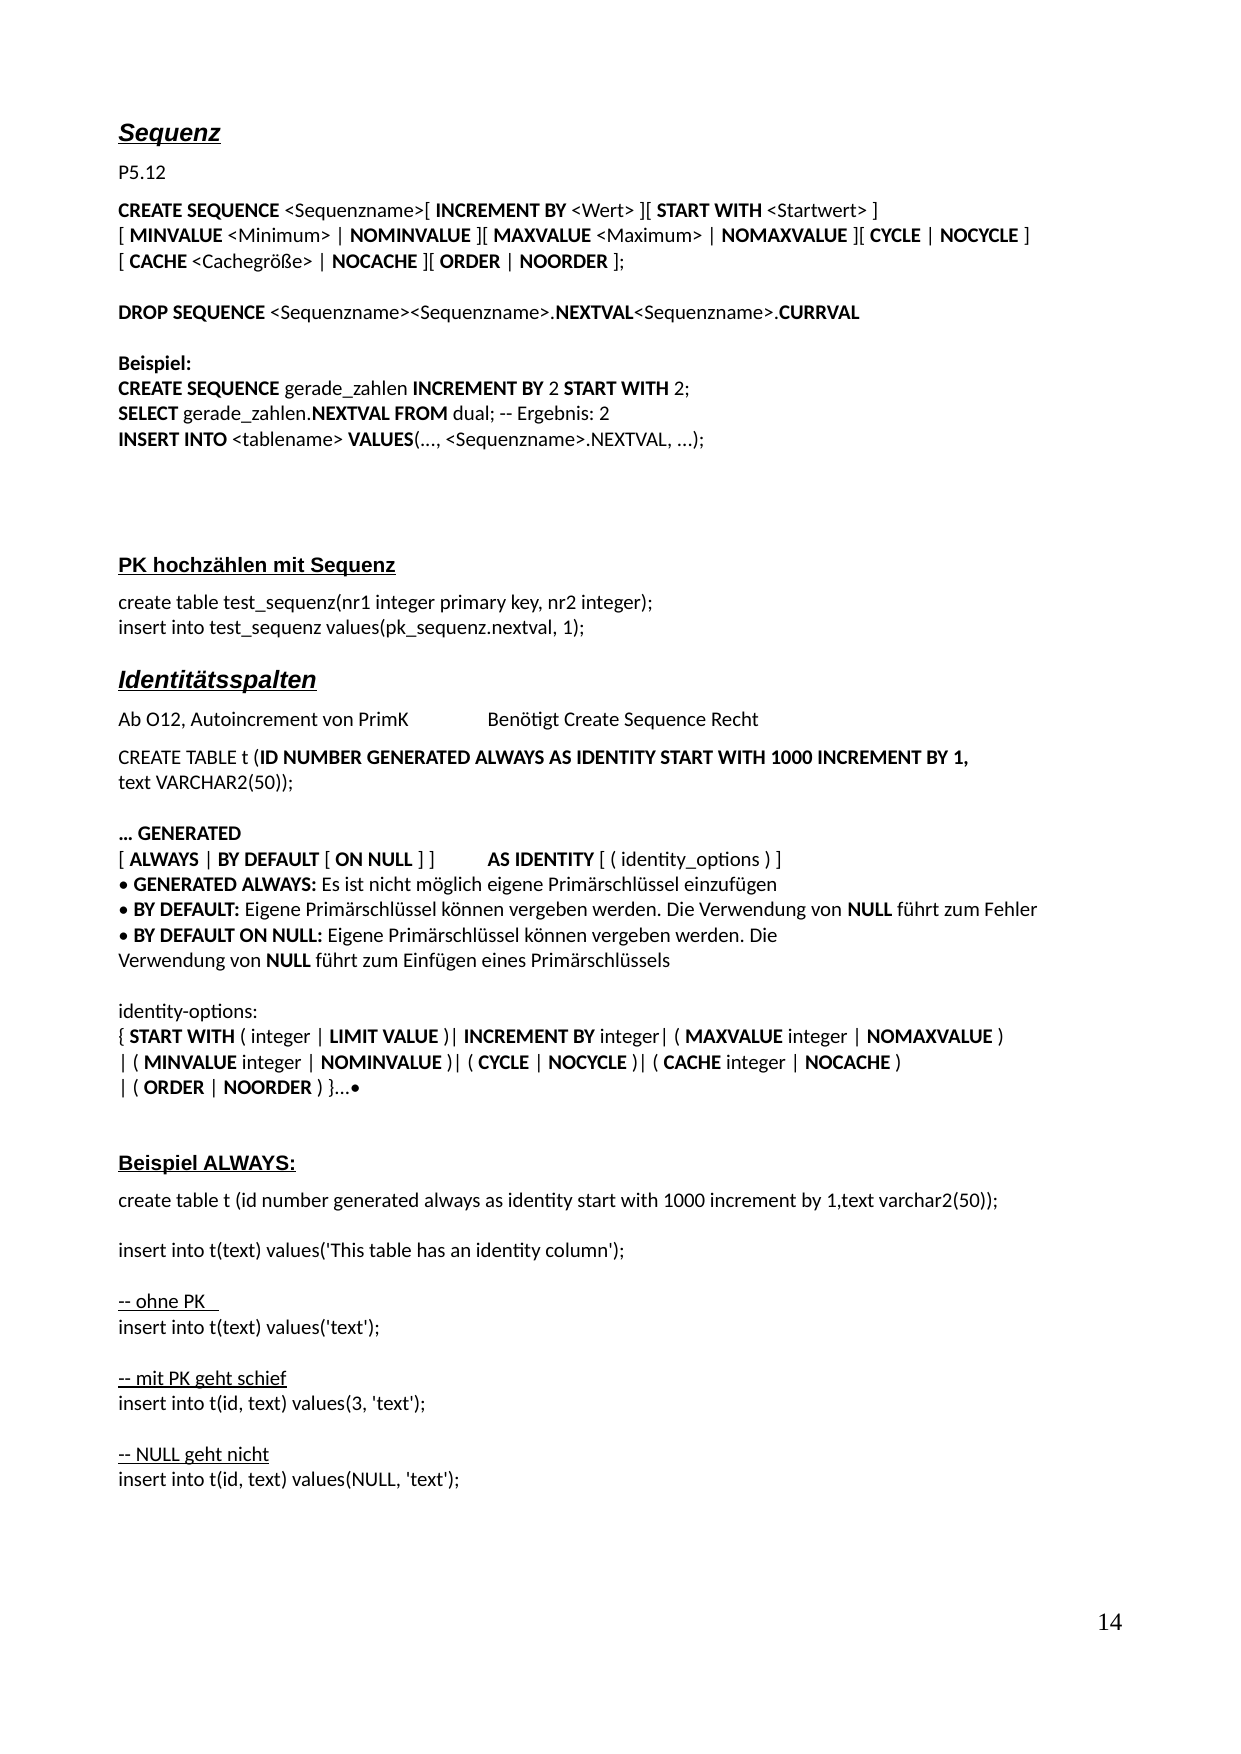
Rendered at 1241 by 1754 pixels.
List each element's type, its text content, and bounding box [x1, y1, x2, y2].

text [ MINVALUE <Minimum> | NOMINVALUE ][ MAXVALUE <Maximum> | NOMAXVALUE ][ CYCLE | NOCYCLE ] [118, 223, 1122, 248]
text create table t (id number generated always as identity start with 1000 increment by 1,text varchar2(50)); [118, 1187, 1122, 1212]
text { START WITH ( integer | LIMIT VALUE )| INCREMENT BY integer| ( MAXVALUE integer | NOMAXVALUE ) [118, 1024, 1122, 1049]
subtitle Beispiel ALWAYS: [118, 1150, 1122, 1174]
text -- mit PK geht schief [118, 1365, 1122, 1390]
text DROP SEQUENCE <Sequenzname><Sequenzname>.NEXTVAL<Sequenzname>.CURRVAL [118, 299, 1122, 324]
text | ( MINVALUE integer | NOMINVALUE )| ( CYCLE | NOCYCLE )| ( CACHE integer | NOCACHE ) [118, 1049, 1122, 1074]
subtitle Identitätsspalten [118, 665, 1122, 694]
text create table test_sequenz(nr1 integer primary key, nr2 integer); [118, 589, 1122, 614]
text [ CACHE <Cachegröße> | NOCACHE ][ ORDER | NOORDER ]; [118, 248, 1122, 273]
text -- ohne PK [118, 1288, 1122, 1314]
text [ ALWAYS | BY DEFAULT [ ON NULL ] ] AS IDENTITY [ ( identity_options ) ] [118, 846, 1122, 871]
text CREATE TABLE t (ID NUMBER GENERATED ALWAYS AS IDENTITY START WITH 1000 INCREMENT BY 1, [118, 744, 1122, 769]
subtitle PK hochzählen mit Sequenz [118, 553, 1122, 577]
text insert into t(id, text) values(NULL, 'text'); [118, 1466, 1122, 1492]
text identity-options: [118, 998, 1122, 1024]
text CREATE SEQUENCE <Sequenzname>[ INCREMENT BY <Wert> ][ START WITH <Startwert> ] [118, 197, 1122, 223]
text … GENERATED [118, 820, 1122, 846]
text P5.12 [118, 159, 1122, 185]
text Verwendung von NULL führt zum Einfügen eines Primärschlüssels [118, 947, 1122, 973]
text Beispiel: [118, 350, 1122, 375]
text insert into t(id, text) values(3, 'text'); [118, 1390, 1122, 1416]
text SELECT gerade_zahlen.NEXTVAL FROM dual; -- Ergebnis: 2 [118, 401, 1122, 426]
text • BY DEFAULT ON NULL: Eigene Primärschlüssel können vergeben werden. Die [118, 922, 1122, 947]
text insert into t(text) values('text'); [118, 1314, 1122, 1339]
text CREATE SEQUENCE gerade_zahlen INCREMENT BY 2 START WITH 2; [118, 375, 1122, 401]
text -- NULL geht nicht [118, 1441, 1122, 1466]
text insert into test_sequenz values(pk_sequenz.nextval, 1); [118, 614, 1122, 640]
text text VARCHAR2(50)); [118, 769, 1122, 795]
text INSERT INTO <tablename> VALUES(..., <Sequenzname>.NEXTVAL, ...); [118, 426, 1122, 451]
text | ( ORDER | NOORDER ) }...• [118, 1074, 1122, 1100]
text • GENERATED ALWAYS: Es ist nicht möglich eigene Primärschlüssel einzufügen [118, 871, 1122, 897]
text Ab O12, Autoincrement von PrimK Benötigt Create Sequence Recht [118, 706, 1122, 732]
text insert into t(text) values('This table has an identity column'); [118, 1238, 1122, 1263]
subtitle Sequenz [118, 118, 1122, 147]
text • BY DEFAULT: Eigene Primärschlüssel können vergeben werden. Die Verwendung von NULL führt zum Fehler [118, 897, 1122, 922]
